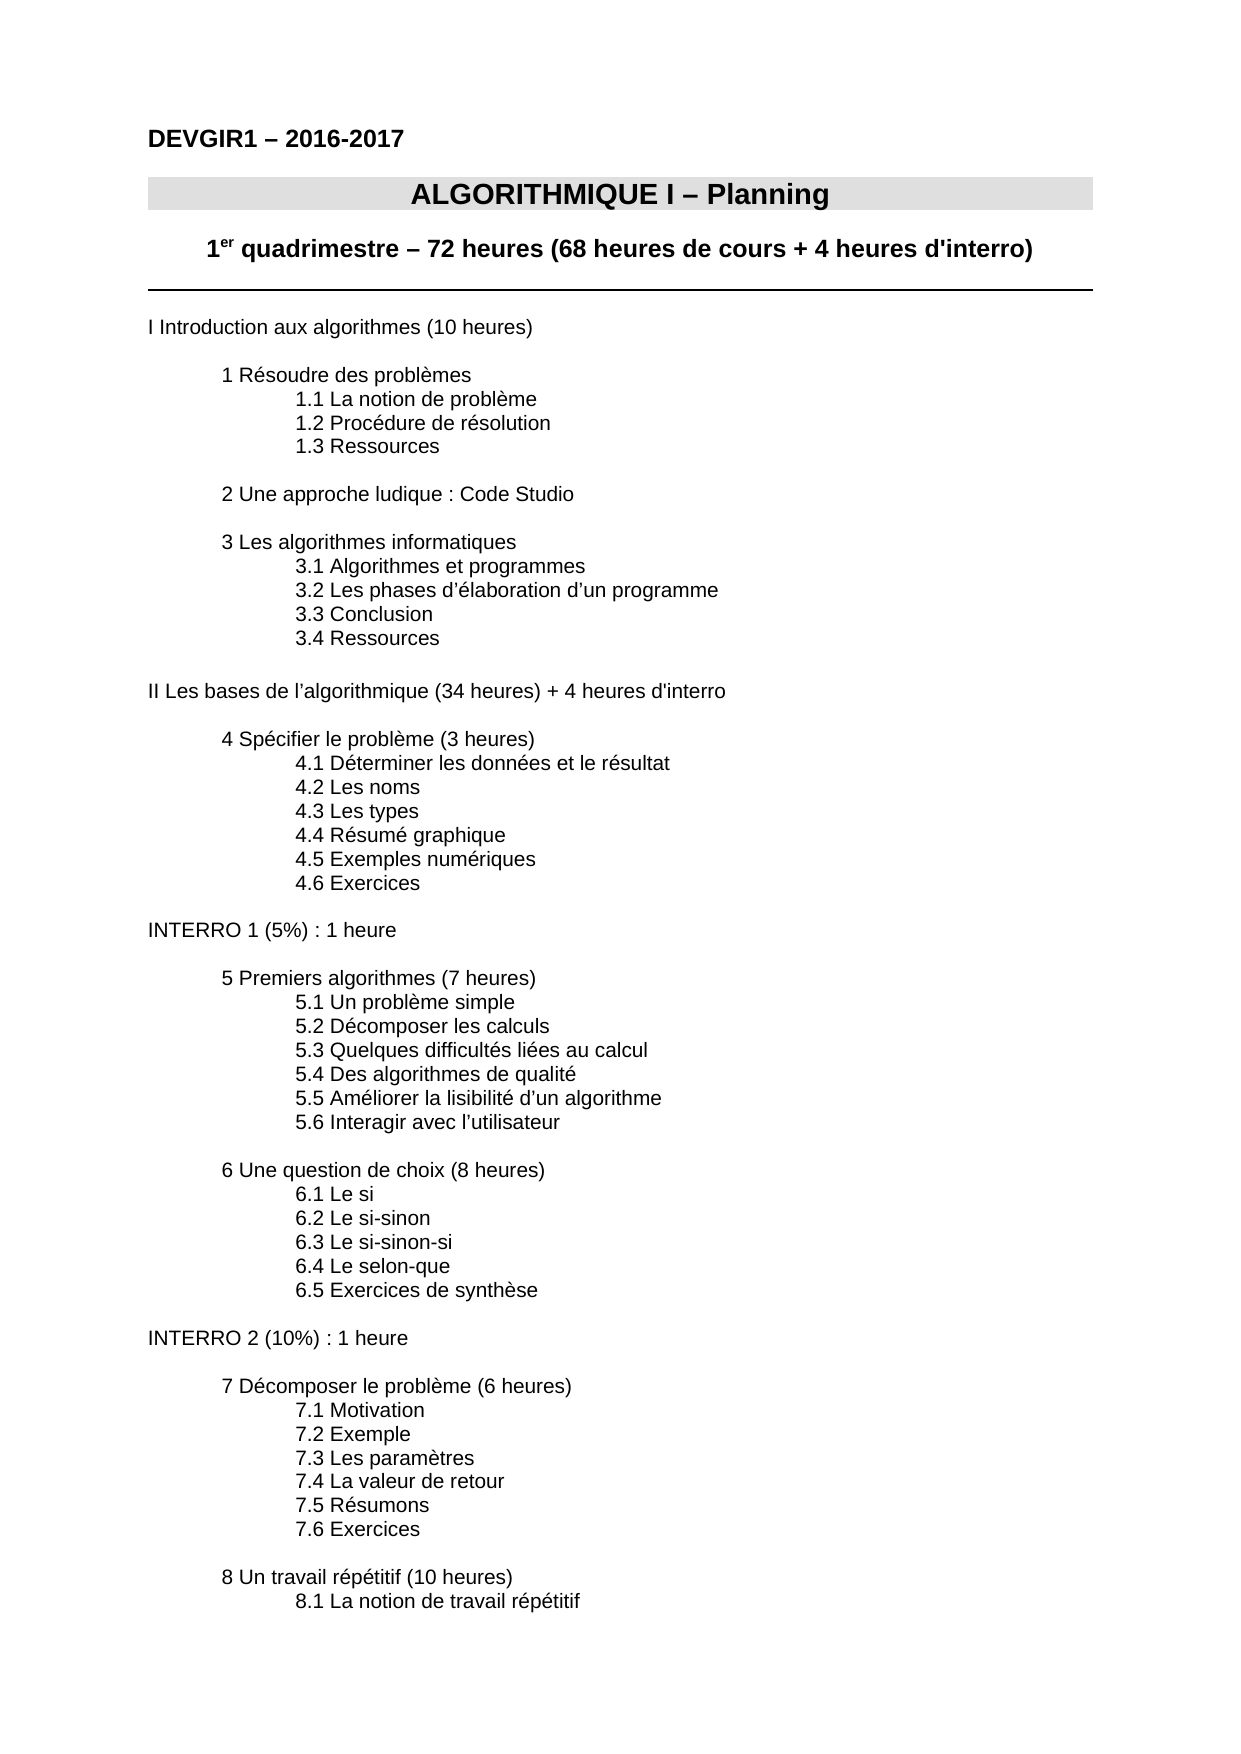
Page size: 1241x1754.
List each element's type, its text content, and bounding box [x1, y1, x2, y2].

text 3 Les algorithmes informatiques [221, 530, 1093, 554]
text 2 Une approche ludique : Code Studio [221, 482, 1093, 506]
text DEVGIR1 – 2016-2017 [148, 124, 1093, 153]
text 7 Décomposer le problème (6 heures) [221, 1373, 1093, 1397]
text 6.3 Le si-sinon-si [295, 1230, 1093, 1254]
text 4.4 Résumé graphique [295, 822, 1093, 846]
text 4.1 Déterminer les données et le résultat [295, 751, 1093, 774]
text 5.2 Décomposer les calculs [295, 1014, 1093, 1038]
text 8.1 La notion de travail répétitif [295, 1589, 1093, 1613]
text 7.6 Exercices [295, 1517, 1093, 1541]
text 6.2 Le si-sinon [295, 1206, 1093, 1230]
text 5.4 Des algorithmes de qualité [295, 1062, 1093, 1086]
text 7.2 Exemple [295, 1421, 1093, 1445]
text 4.2 Les noms [295, 774, 1093, 798]
text 5 Premiers algorithmes (7 heures) [221, 966, 1093, 990]
text 7.3 Les paramètres [295, 1445, 1093, 1469]
text 1.2 Procédure de résolution [295, 410, 1093, 434]
text 6.5 Exercices de synthèse [295, 1278, 1093, 1302]
subtitle ALGORITHMIQUE I – Planning [148, 177, 1093, 210]
text 5.1 Un problème simple [295, 990, 1093, 1014]
text 4 Spécifier le problème (3 heures) [221, 727, 1093, 751]
text 1.1 La notion de problème [295, 386, 1093, 410]
text 1.3 Ressources [295, 434, 1093, 458]
text 5.5 Améliorer la lisibilité d’un algorithme [295, 1086, 1093, 1110]
text 5.6 Interagir avec l’utilisateur [295, 1110, 1093, 1134]
text 6.4 Le selon-que [295, 1254, 1093, 1278]
text 7.4 La valeur de retour [295, 1469, 1093, 1493]
text 7.1 Motivation [295, 1397, 1093, 1421]
text 3.1 Algorithmes et programmes [295, 554, 1093, 578]
text 7.5 Résumons [295, 1493, 1093, 1517]
text 8 Un travail répétitif (10 heures) [221, 1565, 1093, 1589]
text 4.3 Les types [295, 798, 1093, 822]
text 6.1 Le si [295, 1182, 1093, 1206]
text 3.2 Les phases d’élaboration d’un programme [295, 578, 1093, 602]
text 4.6 Exercices [295, 870, 1093, 894]
text I Introduction aux algorithmes (10 heures) [148, 314, 1093, 338]
text INTERRO 2 (10%) : 1 heure [148, 1326, 1093, 1349]
text 6 Une question de choix (8 heures) [221, 1158, 1093, 1182]
text INTERRO 1 (5%) : 1 heure [148, 918, 1093, 942]
text 3.3 Conclusion [295, 602, 1093, 626]
text 1 Résoudre des problèmes [221, 362, 1093, 386]
text II Les bases de l’algorithmique (34 heures) + 4 heures d'interro [148, 679, 1093, 703]
text 1er quadrimestre – 72 heures (68 heures de cours + 4 heures d'interro) [148, 234, 1093, 263]
text 5.3 Quelques difficultés liées au calcul [295, 1038, 1093, 1062]
text 3.4 Ressources [295, 626, 1093, 650]
text 4.5 Exemples numériques [295, 846, 1093, 870]
